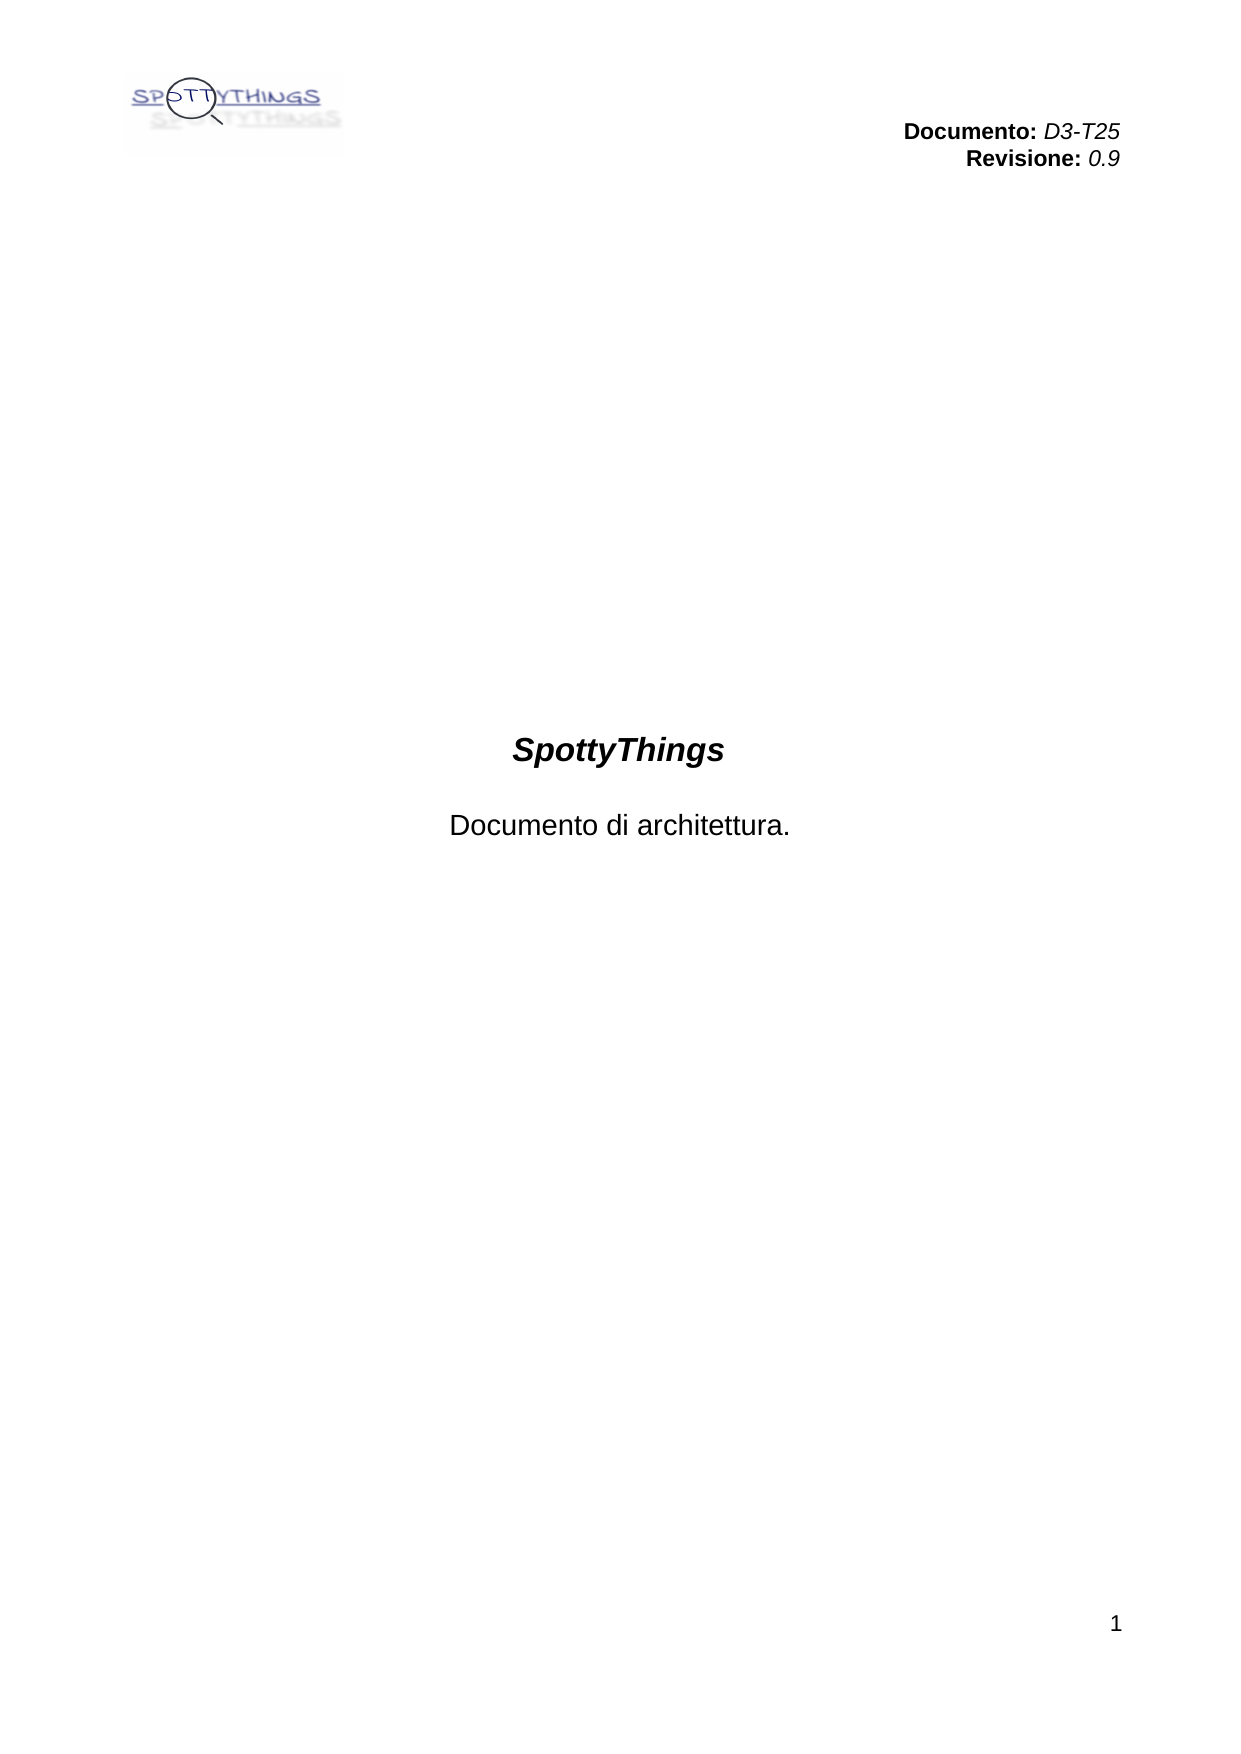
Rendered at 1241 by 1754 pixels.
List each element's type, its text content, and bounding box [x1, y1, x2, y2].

picture [123, 73, 345, 156]
text Documento di architettura. [118, 808, 1122, 842]
text SpottyThings [118, 730, 1122, 769]
